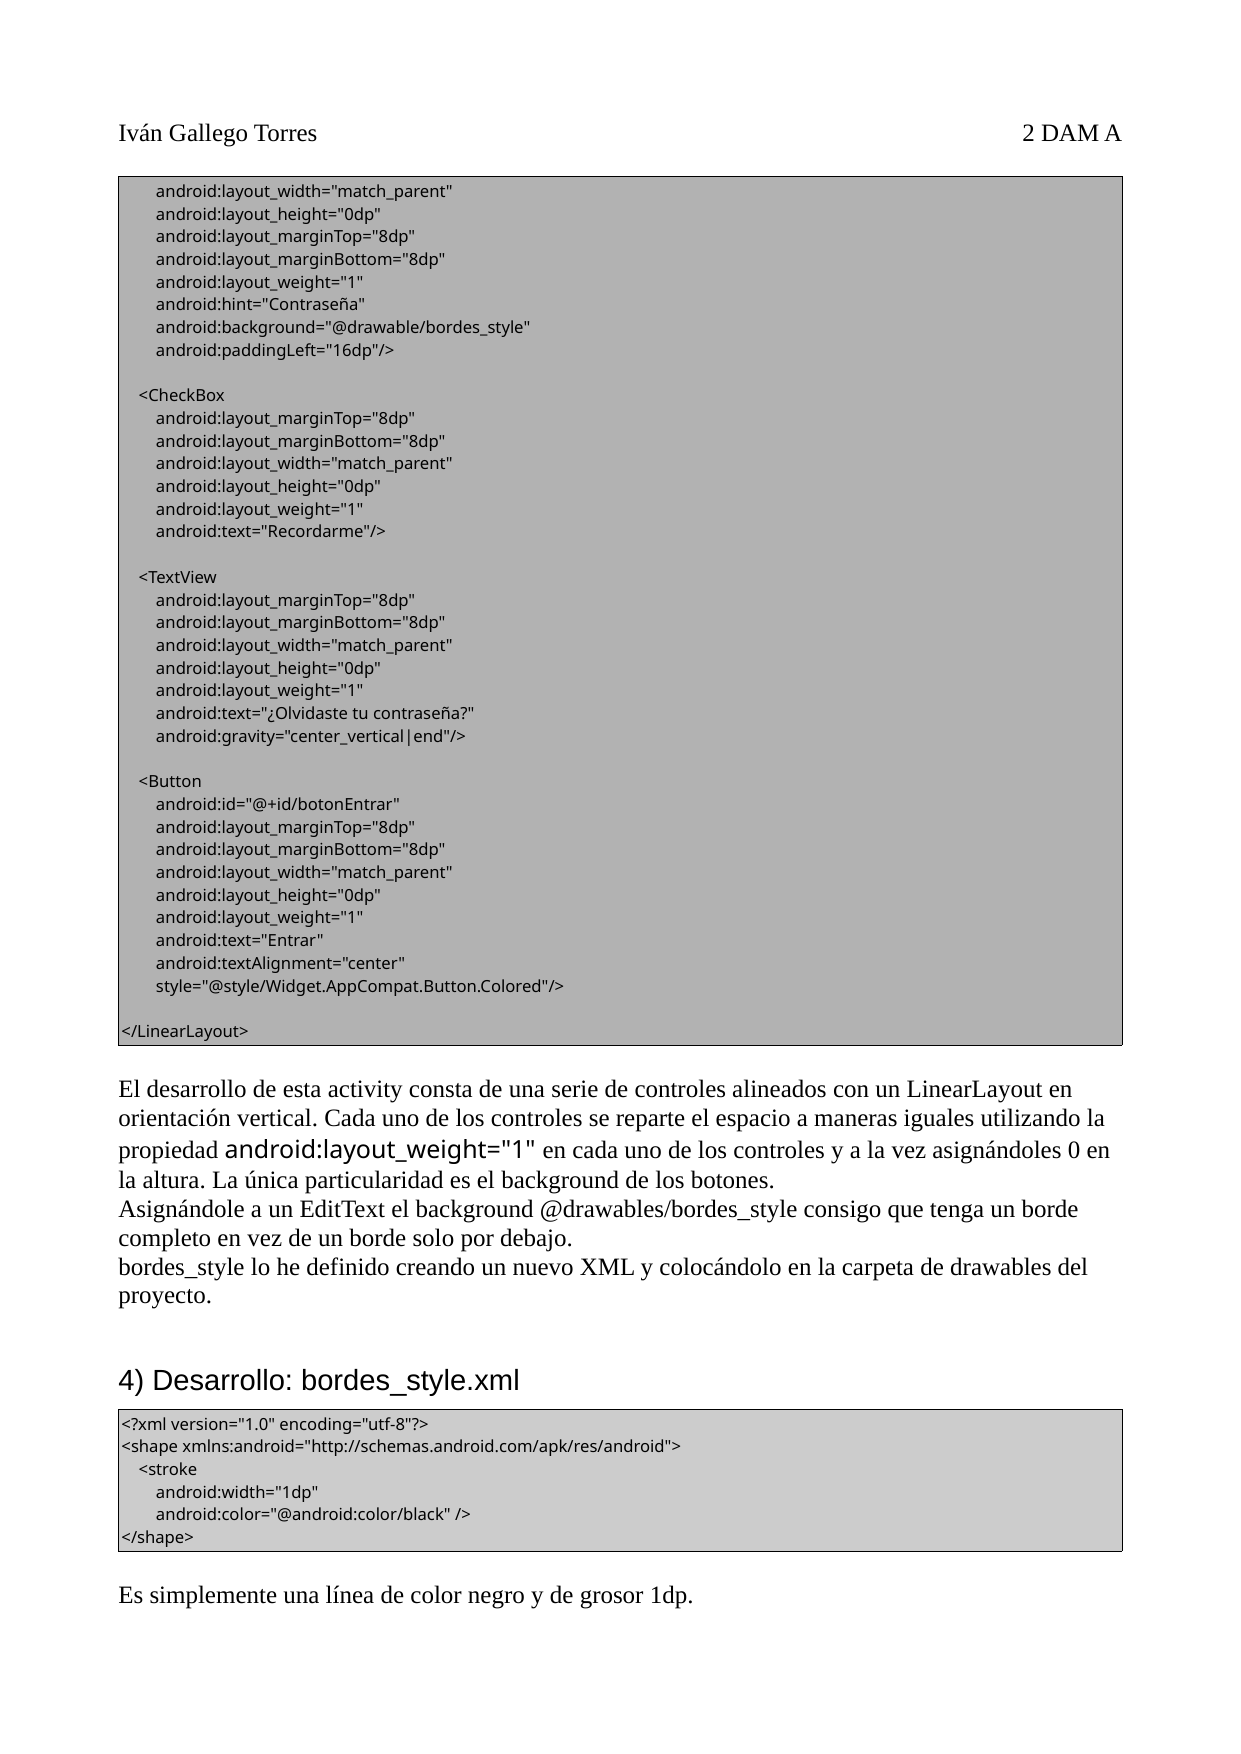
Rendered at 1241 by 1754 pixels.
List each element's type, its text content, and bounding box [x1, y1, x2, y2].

text android:layout_width="match_parent" [119, 631, 1122, 653]
text android:layout_weight="1" [119, 494, 1122, 517]
text android:layout_weight="1" [119, 903, 1122, 926]
text bordes_style lo he definido creando un nuevo XML y colocándolo en la carpeta de drawables del proyecto. [118, 1252, 1122, 1309]
text android:layout_weight="1" [119, 676, 1122, 699]
text android:layout_width="match_parent" [119, 177, 1122, 199]
text android:textAlignment="center" [119, 948, 1122, 971]
text android:layout_height="0dp" [119, 880, 1122, 903]
text android:layout_width="match_parent" [119, 858, 1122, 880]
text android:layout_height="0dp" [119, 472, 1122, 494]
text android:text="¿Olvidaste tu contraseña?" [119, 699, 1122, 721]
text android:id="@+id/botonEntrar" [119, 789, 1122, 812]
text android:layout_marginTop="8dp" [119, 585, 1122, 608]
text android:layout_weight="1" [119, 267, 1122, 290]
text Es simplemente una línea de color negro y de grosor 1dp. [118, 1580, 1122, 1609]
text android:layout_marginTop="8dp" [119, 403, 1122, 426]
text android:background="@drawable/bordes_style" [119, 313, 1122, 335]
text Asignándole a un EditText el background @drawables/bordes_style consigo que tenga un borde completo en vez de un borde solo por debajo. [118, 1194, 1122, 1252]
text android:layout_marginBottom="8dp" [119, 426, 1122, 449]
text android:layout_marginTop="8dp" [119, 222, 1122, 244]
text android:gravity="center_vertical|end"/> [119, 721, 1122, 744]
text <?xml version="1.0" encoding="utf-8"?> [119, 1410, 1122, 1432]
text style="@style/Widget.AppCompat.Button.Colored"/> [119, 971, 1122, 994]
text android:text="Recordarme"/> [119, 517, 1122, 540]
text android:layout_height="0dp" [119, 653, 1122, 676]
text android:color="@android:color/black" /> [119, 1500, 1122, 1523]
text </shape> [119, 1523, 1122, 1551]
text android:width="1dp" [119, 1477, 1122, 1500]
text android:layout_marginBottom="8dp" [119, 835, 1122, 858]
text android:layout_marginBottom="8dp" [119, 244, 1122, 267]
text <TextView [119, 562, 1122, 585]
text </LinearLayout> [119, 1017, 1122, 1045]
text android:layout_height="0dp" [119, 199, 1122, 222]
text <shape xmlns:android="http://schemas.android.com/apk/res/android"> [119, 1432, 1122, 1454]
subtitle 4) Desarrollo: bordes_style.xml [118, 1363, 1122, 1397]
text android:text="Entrar" [119, 926, 1122, 948]
text android:layout_marginTop="8dp" [119, 812, 1122, 835]
text <stroke [119, 1454, 1122, 1477]
text android:hint="Contraseña" [119, 290, 1122, 313]
text android:paddingLeft="16dp"/> [119, 335, 1122, 358]
text android:layout_width="match_parent" [119, 449, 1122, 472]
text <CheckBox [119, 381, 1122, 403]
text El desarrollo de esta activity consta de una serie de controles alineados con un LinearLayout en orientación vertical. Cada uno de los controles se reparte el espacio a maneras iguales utilizando la propiedad android:layout_weight="1" en cada uno de los controles y a la vez asignándoles 0 en la altura. La única particularidad es el background de los botones. [118, 1074, 1122, 1194]
text android:layout_marginBottom="8dp" [119, 608, 1122, 631]
text <Button [119, 767, 1122, 789]
